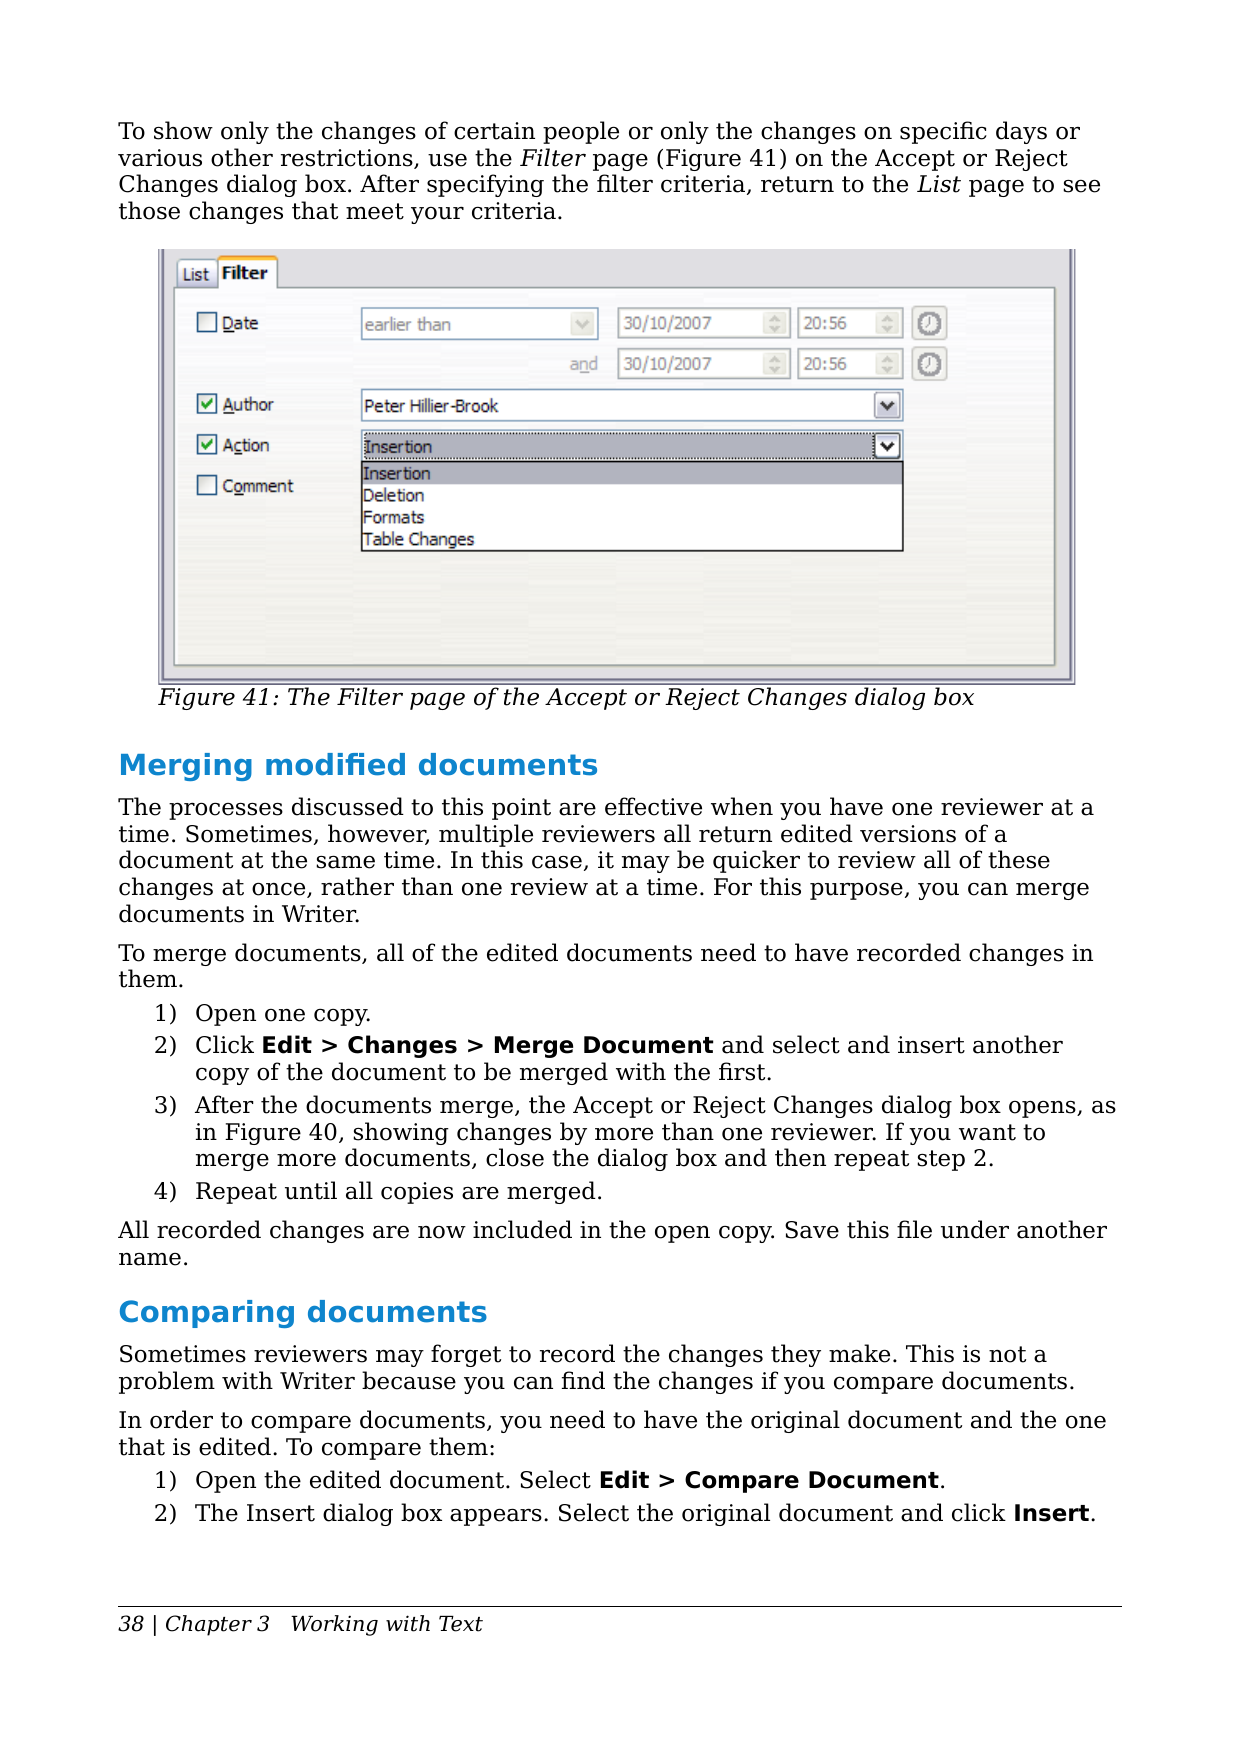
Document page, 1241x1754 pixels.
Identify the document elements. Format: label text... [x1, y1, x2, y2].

text Sometimes reviewers may forget to record the changes they make. This is not a problem with Writer because you can find the changes if you compare documents. [118, 1342, 1122, 1395]
text Figure 41: The Filter page of the Accept or Reject Changes dialog box [158, 684, 1082, 711]
list The Insert dialog box appears. Select the original document and click Insert. [177, 1500, 1122, 1527]
subtitle Merging modified documents [118, 748, 1122, 782]
subtitle Comparing documents [118, 1295, 1122, 1329]
text To show only the changes of certain people or only the changes on specific days or various other restrictions, use the Filter page (Figure 41) on the Accept or Reject Changes dialog box. After specifying the filter criteria, return to the List page to see those changes that meet your criteria. [118, 118, 1122, 225]
picture [158, 249, 1076, 685]
list In order to compare documents, you need to have the original document and the one that is edited. To compare them: [118, 1407, 1122, 1461]
list Open one copy. [177, 1000, 1122, 1026]
list Repeat until all copies are merged. [177, 1178, 1122, 1205]
list Open the edited document. Select Edit > Compare Document. [177, 1467, 1122, 1494]
list To merge documents, all of the edited documents need to have recorded changes in them. [118, 940, 1122, 993]
list Click Edit > Changes > Merge Document and select and insert another copy of the document to be merged with the first. [177, 1033, 1122, 1086]
text All recorded changes are now included in the open copy. Save this file under another name. [118, 1218, 1122, 1271]
list After the documents merge, the Accept or Reject Changes dialog box opens, as in Figure 40, showing changes by more than one reviewer. If you want to merge more documents, close the dialog box and then repeat step 2. [177, 1092, 1122, 1172]
text The processes discussed to this point are effective when you have one reviewer at a time. Sometimes, however, multiple reviewers all return edited versions of a document at the same time. In this case, it may be quicker to review all of these changes at once, rather than one review at a time. For this purpose, you can merge documents in Writer. [118, 794, 1122, 927]
